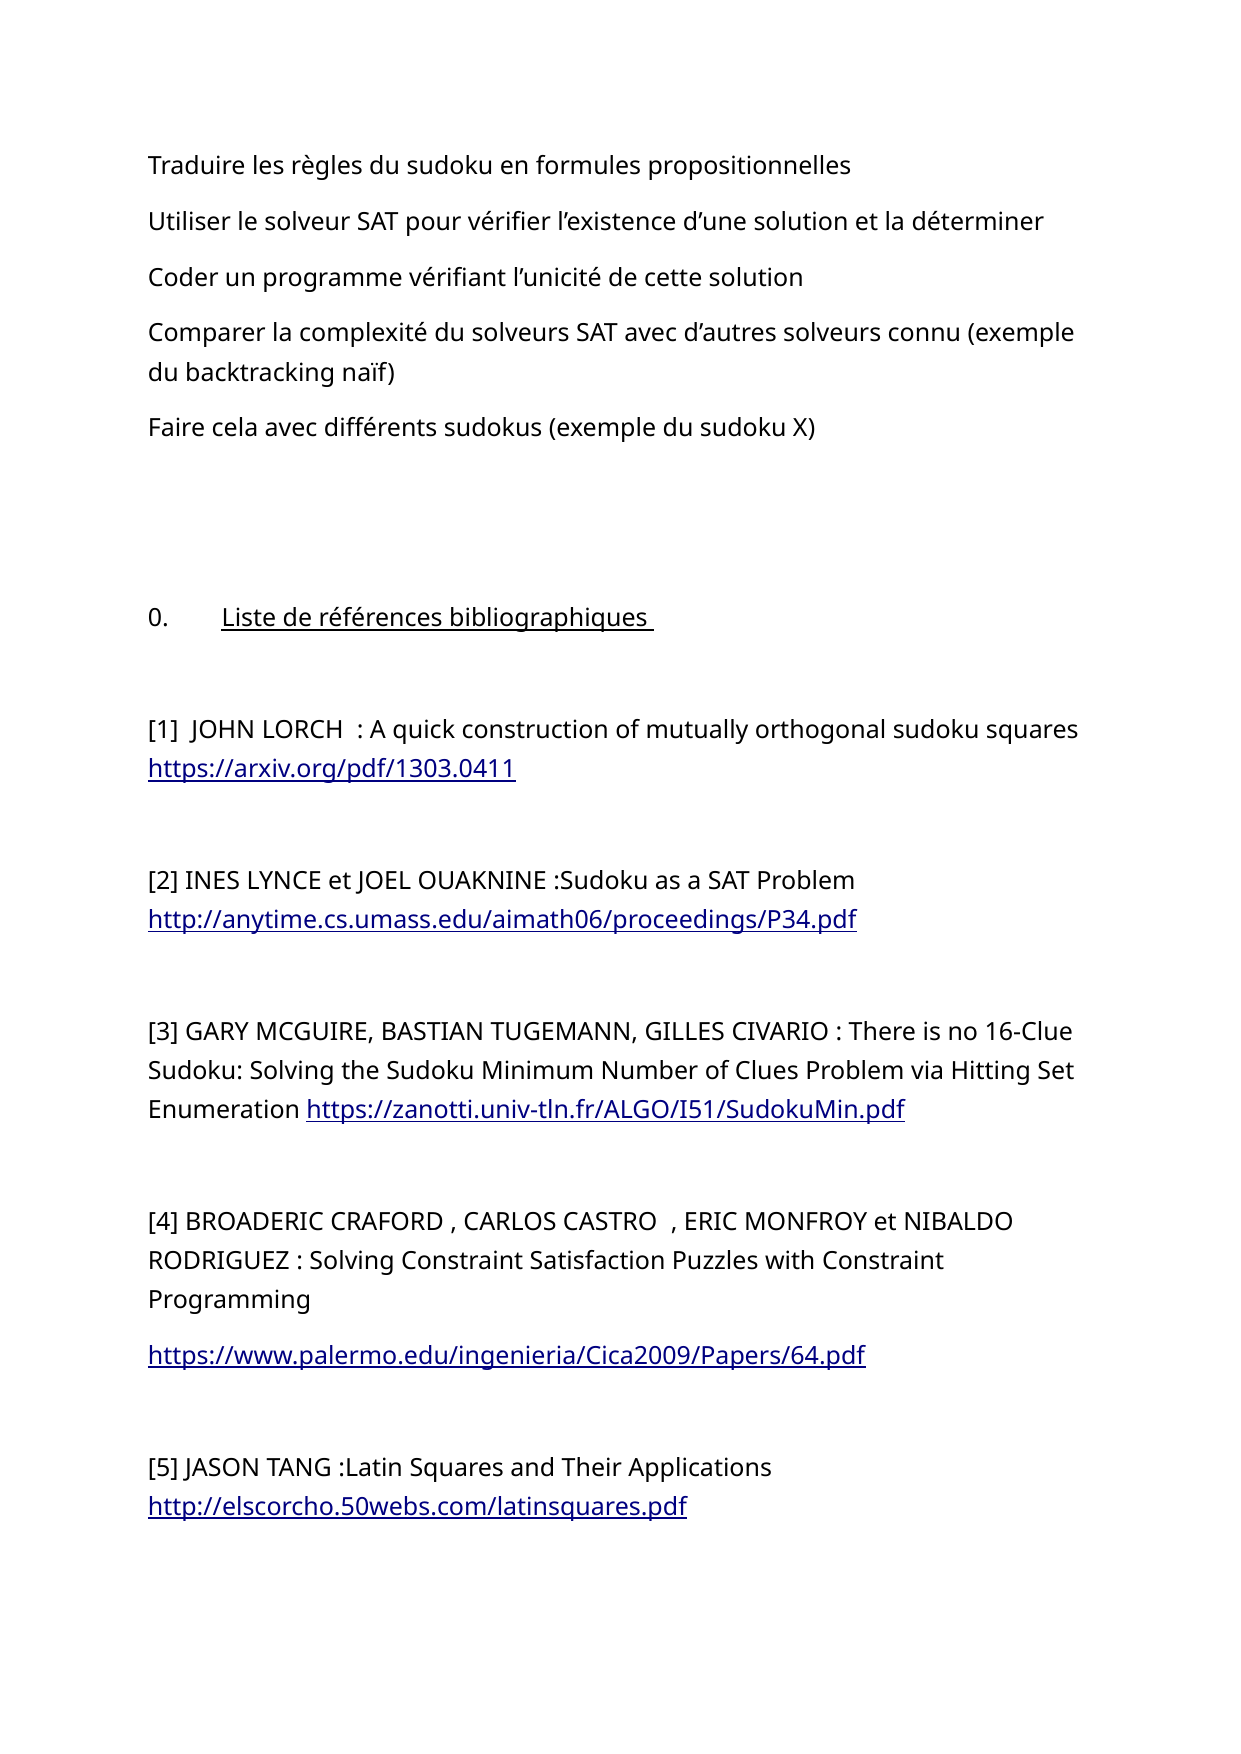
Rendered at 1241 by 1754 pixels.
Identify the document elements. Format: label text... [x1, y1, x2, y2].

text [4] BROADERIC CRAFORD , CARLOS CASTRO , ERIC MONFROY et NIBALDO RODRIGUEZ : Solving Constraint Satisfaction Puzzles with Constraint Programming [148, 1203, 1093, 1316]
text Coder un programme vérifiant l’unicité de cette solution [148, 259, 1093, 293]
text Traduire les règles du sudoku en formules propositionnelles [148, 148, 1093, 182]
text Faire cela avec différents sudokus (exemple du sudoku X) [148, 410, 1093, 444]
text [5] JASON TANG :Latin Squares and Their Applications http://elscorcho.50webs.com/latinsquares.pdf [148, 1449, 1093, 1522]
text https://www.palermo.edu/ingenieria/Cica2009/Papers/64.pdf [148, 1338, 1093, 1372]
text Utiliser le solveur SAT pour vérifier l’existence d’une solution et la déterminer [148, 203, 1093, 237]
text [3] GARY MCGUIRE, BASTIAN TUGEMANN, GILLES CIVARIO : There is no 16-Clue Sudoku: Solving the Sudoku Minimum Number of Clues Problem via Hitting Set Enumeration https://zanotti.univ-tln.fr/ALGO/I51/SudokuMin.pdf [148, 1013, 1093, 1126]
text [1] JOHN LORCH : A quick construction of mutually orthogonal sudoku squares https://arxiv.org/pdf/1303.0411 [148, 712, 1093, 785]
list Liste de références bibliographiques [148, 600, 1093, 634]
text [2] INES LYNCE et JOEL OUAKNINE :Sudoku as a SAT Problem http://anytime.cs.umass.edu/aimath06/proceedings/P34.pdf [148, 863, 1093, 936]
text Comparer la complexité du solveurs SAT avec d’autres solveurs connu (exemple du backtracking naïf) [148, 315, 1093, 388]
